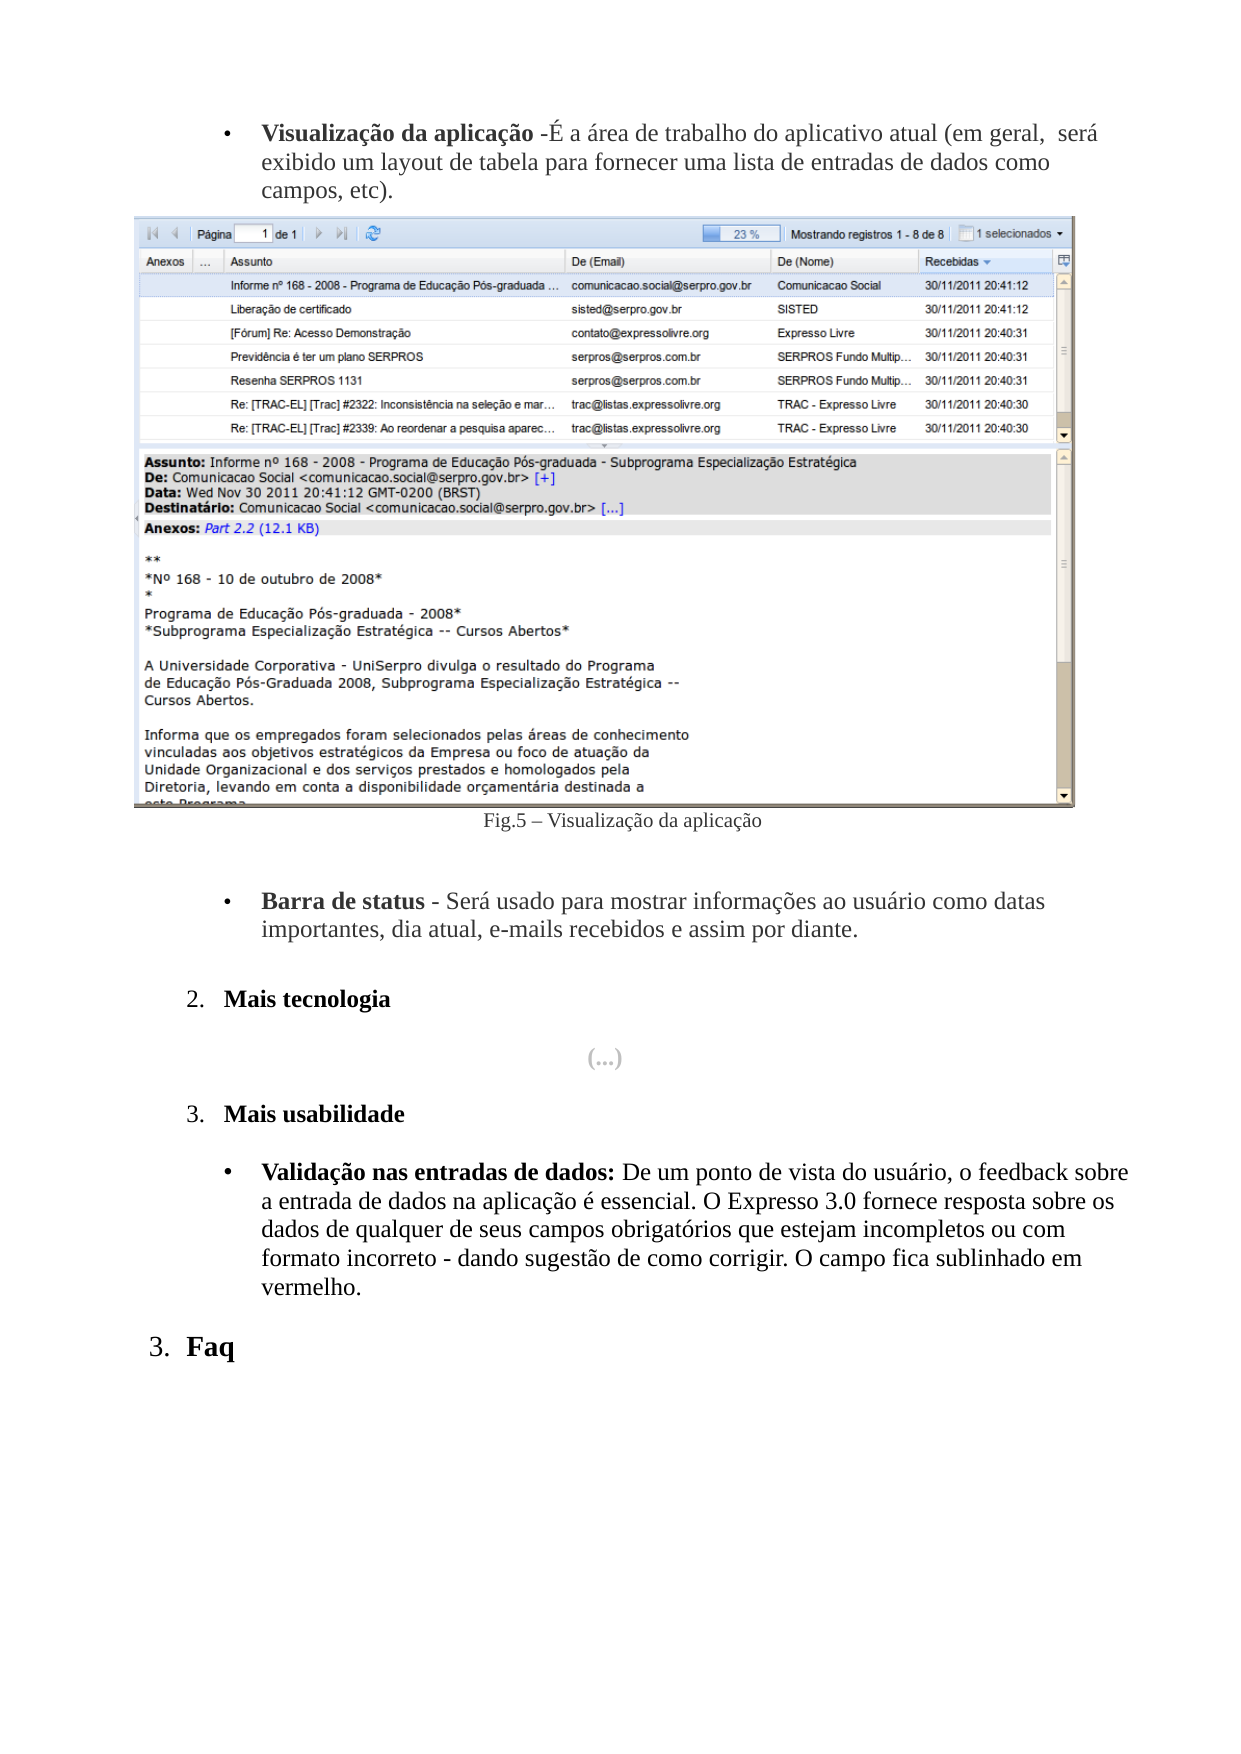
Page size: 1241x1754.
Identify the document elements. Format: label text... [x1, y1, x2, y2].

list Faq [148, 1329, 1136, 1363]
picture [134, 216, 1076, 808]
list Mais tecnologia [186, 984, 1136, 1013]
list Visualização da aplicação -É a área de trabalho do aplicativo atual (em geral, será exibido um layout de tabela para fornecer uma lista de entradas de dados como campos, etc). [223, 118, 1136, 204]
list Validação nas entradas de dados: De um ponto de vista do usuário, o feedback sobre a entrada de dados na aplicação é essencial. O Expresso 3.0 fornece resposta sobre os dados de qualquer de seus campos obrigatórios que estejam incompletos ou com formato incorreto - dando sugestão de como corrigir. O campo fica sublinhado em vermelho. [223, 1157, 1136, 1301]
list Mais usabilidade [186, 1099, 1136, 1128]
list Fig.5 – Visualização da aplicação [72, 217, 1136, 832]
text (...) [73, 1042, 1136, 1071]
list Barra de status - Será usado para mostrar informações ao usuário como datas importantes, dia atual, e-mails recebidos e assim por diante. [223, 886, 1136, 943]
